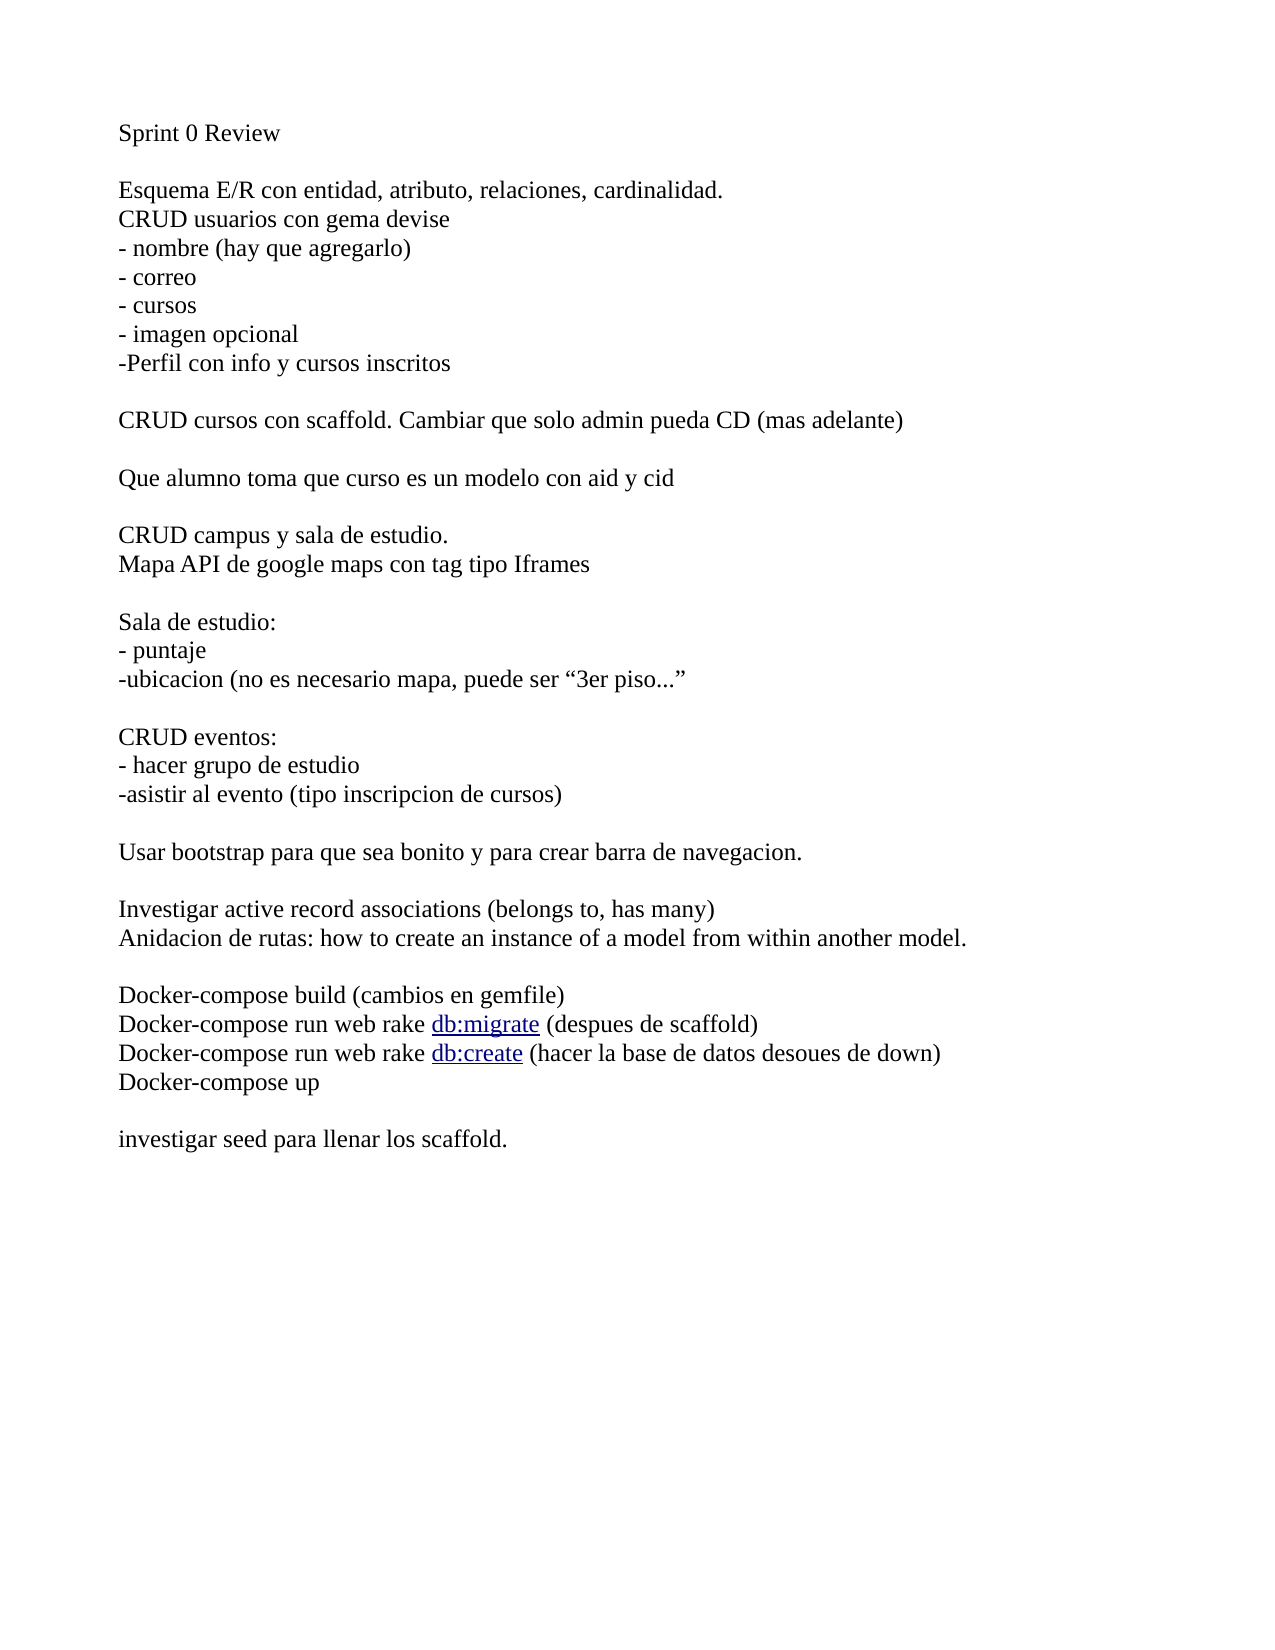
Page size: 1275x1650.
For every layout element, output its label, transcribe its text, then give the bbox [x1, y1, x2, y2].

text - imagen opcional [118, 319, 1157, 348]
text - cursos [118, 291, 1157, 319]
text CRUD usuarios con gema devise [118, 204, 1157, 233]
text Docker-compose build (cambios en gemfile) [118, 981, 1157, 1009]
text -asistir al evento (tipo inscripcion de cursos) [118, 779, 1157, 808]
text CRUD cursos con scaffold. Cambiar que solo admin pueda CD (mas adelante) [118, 406, 1157, 434]
text Que alumno toma que curso es un modelo con aid y cid [118, 463, 1157, 492]
text Anidacion de rutas: how to create an instance of a model from within another model. [118, 923, 1157, 952]
text Sala de estudio: [118, 607, 1157, 636]
text CRUD eventos: [118, 722, 1157, 751]
text -ubicacion (no es necesario mapa, puede ser “3er piso...” [118, 664, 1157, 693]
text Esquema E/R con entidad, atributo, relaciones, cardinalidad. [118, 176, 1157, 204]
text Sprint 0 Review [118, 118, 1157, 147]
text Docker-compose run web rake db:migrate (despues de scaffold) [118, 1009, 1157, 1038]
text investigar seed para llenar los scaffold. [118, 1124, 1157, 1153]
text - nombre (hay que agregarlo) [118, 233, 1157, 262]
text Usar bootstrap para que sea bonito y para crear barra de navegacion. [118, 837, 1157, 866]
text Mapa API de google maps con tag tipo Iframes [118, 549, 1157, 578]
text - hacer grupo de estudio [118, 751, 1157, 779]
text Investigar active record associations (belongs to, has many) [118, 894, 1157, 923]
text - puntaje [118, 636, 1157, 664]
text Docker-compose run web rake db:create (hacer la base de datos desoues de down) [118, 1038, 1157, 1067]
text - correo [118, 262, 1157, 291]
text -Perfil con info y cursos inscritos [118, 348, 1157, 377]
text CRUD campus y sala de estudio. [118, 521, 1157, 549]
text Docker-compose up [118, 1067, 1157, 1096]
